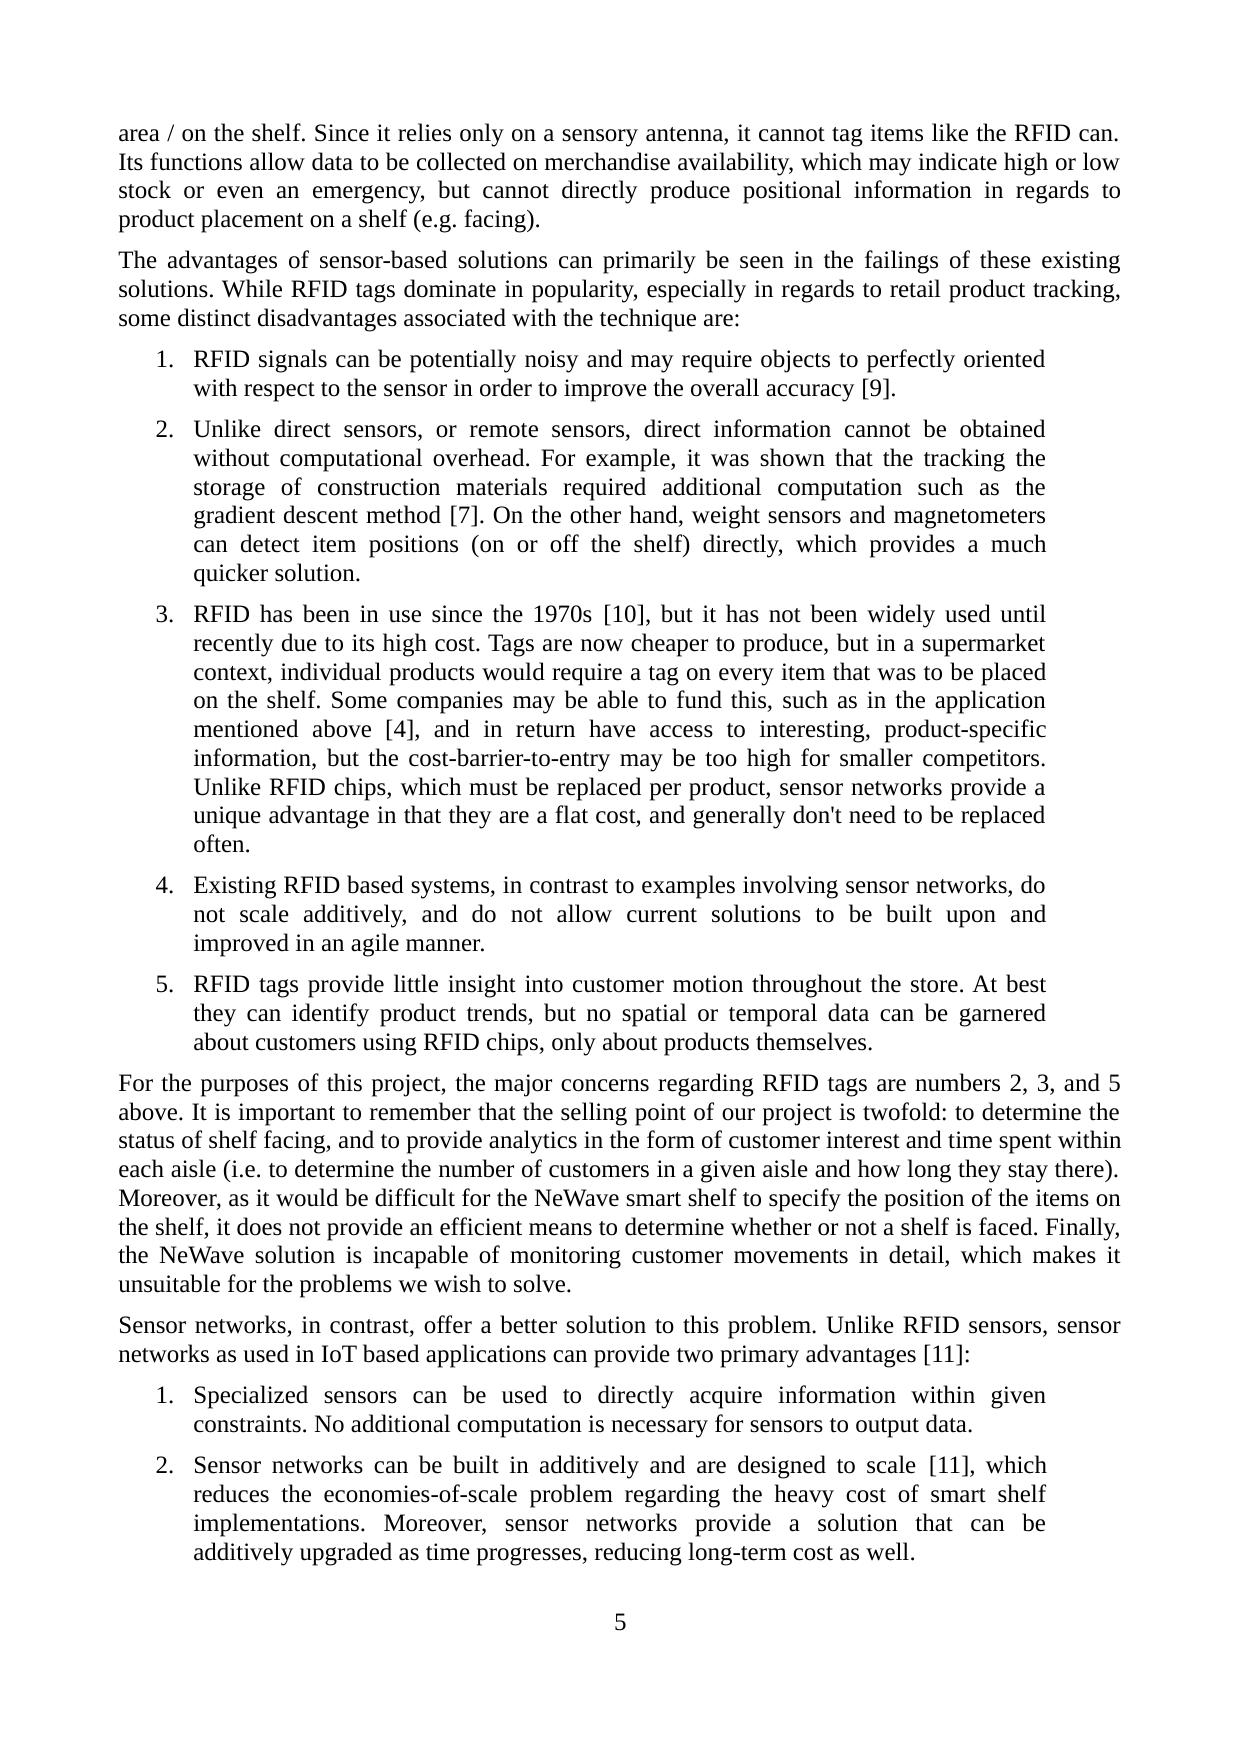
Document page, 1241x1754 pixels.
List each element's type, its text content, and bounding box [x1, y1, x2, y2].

text Sensor networks, in contrast, offer a better solution to this problem. Unlike RFID sensors, sensor networks as used in IoT based applications can provide two primary advantages [11]: [118, 1311, 1122, 1368]
list Sensor networks can be built in additively and are designed to scale [11], which reduces the economies-of-scale problem regarding the heavy cost of smart shelf implementations. Moreover, sensor networks provide a solution that can be additively upgraded as time progresses, reducing long-term cost as well. [155, 1451, 1047, 1566]
list RFID has been in use since the 1970s [10], but it has not been widely used until recently due to its high cost. Tags are now cheaper to produce, but in a supermarket context, individual products would require a tag on every item that was to be placed on the shelf. Some companies may be able to fund this, such as in the application mentioned above [4], and in return have access to interesting, product-specific information, but the cost-barrier-to-entry may be too high for smaller competitors. Unlike RFID chips, which must be replaced per product, sensor networks provide a unique advantage in that they are a flat cost, and generally don't need to be replaced often. [155, 599, 1047, 858]
list Specialized sensors can be used to directly acquire information within given constraints. No additional computation is necessary for sensors to output data. [155, 1381, 1047, 1438]
list RFID tags provide little insight into customer motion throughout the store. At best they can identify product trends, but no spatial or temporal data can be garnered about customers using RFID chips, only about products themselves. [155, 969, 1047, 1056]
text For the purposes of this project, the major concerns regarding RFID tags are numbers 2, 3, and 5 above. It is important to remember that the selling point of our project is twofold: to determine the status of shelf facing, and to provide analytics in the form of customer interest and time spent within each aisle (i.e. to determine the number of customers in a given aisle and how long they stay there). Moreover, as it would be difficult for the NeWave smart shelf to specify the position of the items on the shelf, it does not provide an efficient means to determine whether or not a shelf is faced. Finally, the NeWave solution is incapable of monitoring customer movements in detail, which makes it unsuitable for the problems we wish to solve. [118, 1068, 1122, 1298]
text The advantages of sensor-based solutions can primarily be seen in the failings of these existing solutions. While RFID tags dominate in popularity, especially in regards to retail product tracking, some distinct disadvantages associated with the technique are: [118, 246, 1122, 332]
list RFID signals can be potentially noisy and may require objects to perfectly oriented with respect to the sensor in order to improve the overall accuracy [9]. [155, 344, 1047, 402]
list Unlike direct sensors, or remote sensors, direct information cannot be obtained without computational overhead. For example, it was shown that the tracking the storage of construction materials required additional computation such as the gradient descent method [7]. On the other hand, weight sensors and magnetometers can detect item positions (on or off the shelf) directly, which provides a much quicker solution. [155, 414, 1047, 587]
list Existing RFID based systems, in contrast to examples involving sensor networks, do not scale additively, and do not allow current solutions to be built upon and improved in an agile manner. [155, 871, 1047, 957]
text area / on the shelf. Since it relies only on a sensory antenna, it cannot tag items like the RFID can. Its functions allow data to be collected on merchandise availability, which may indicate high or low stock or even an emergency, but cannot directly produce positional information in regards to product placement on a shelf (e.g. facing). [118, 118, 1122, 233]
